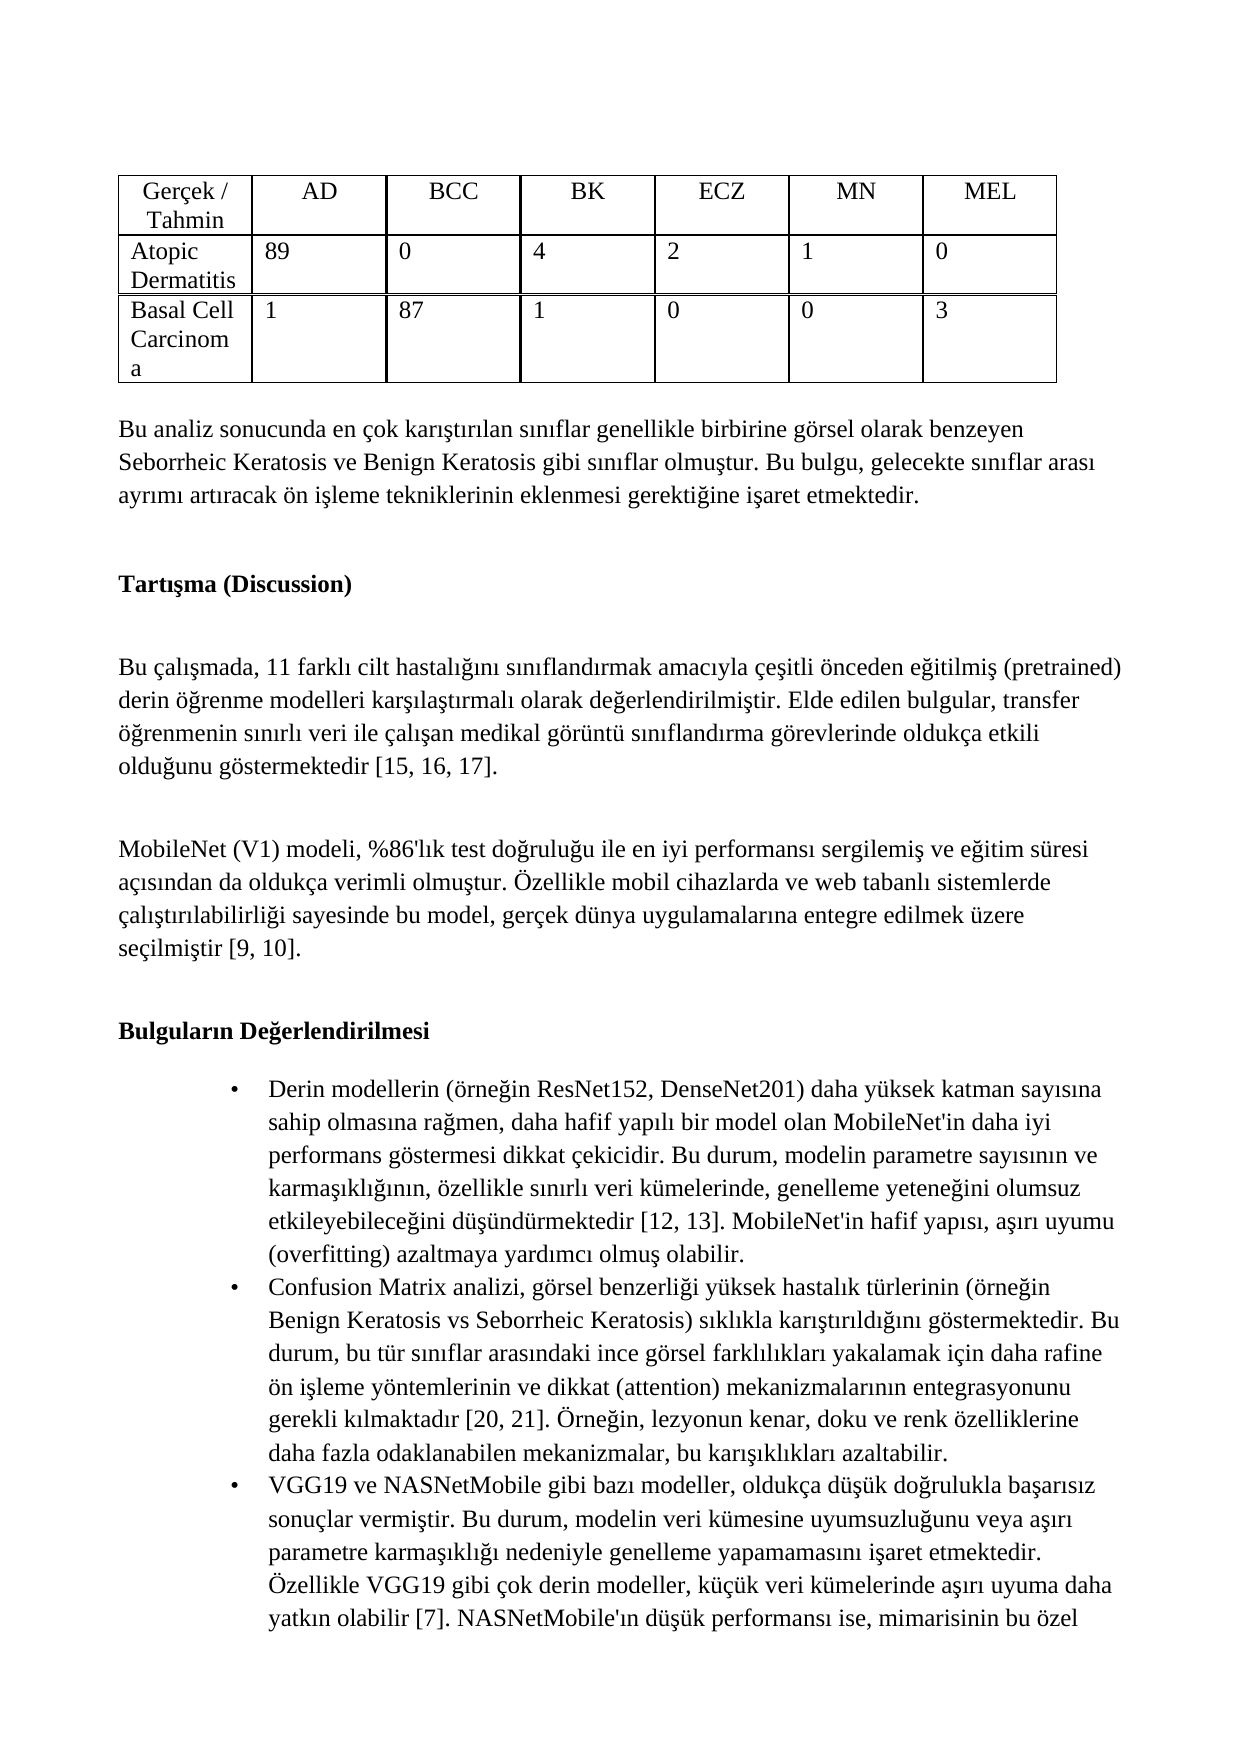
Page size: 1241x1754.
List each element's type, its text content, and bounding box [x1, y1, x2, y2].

text Bu analiz sonucunda en çok karıştırılan sınıflar genellikle birbirine görsel olarak benzeyen Seborrheic Keratosis ve Benign Keratosis gibi sınıflar olmuştur. Bu bulgu, gelecekte sınıflar arası ayrımı artıracak ön işleme tekniklerinin eklenmesi gerektiğine işaret etmektedir. [118, 414, 1122, 509]
table_cell 3 [924, 296, 1056, 382]
list Derin modellerin (örneğin ResNet152, DenseNet201) daha yüksek katman sayısına sahip olmasına rağmen, daha hafif yapılı bir model olan MobileNet'in daha iyi performans göstermesi dikkat çekicidir. Bu durum, modelin parametre sayısının ve karmaşıklığının, özellikle sınırlı veri kümelerinde, genelleme yeteneğini olumsuz etkileyebileceğini düşündürmektedir [12, 13]. MobileNet'in hafif yapısı, aşırı uyumu (overfitting) azaltmaya yardımcı olmuş olabilir. [231, 1074, 1122, 1268]
table_cell 89 [253, 236, 385, 293]
table_header BCC [388, 176, 519, 234]
text MobileNet (V1) modeli, %86'lık test doğruluğu ile en iyi performansı sergilemiş ve eğitim süresi açısından da oldukça verimli olmuştur. Özellikle mobil cihazlarda ve web tabanlı sistemlerde çalıştırılabilirliği sayesinde bu model, gerçek dünya uygulamalarına entegre edilmek üzere seçilmiştir [9, 10]. [118, 834, 1122, 962]
table_header Gerçek / Tahmin [119, 176, 251, 234]
table_cell Basal Cell Carcinoma [119, 296, 251, 382]
table_cell 2 [656, 236, 788, 293]
table_cell 1 [790, 236, 922, 293]
table_cell 0 [656, 296, 788, 382]
table_header AD [253, 176, 385, 234]
table_header MEL [924, 176, 1056, 234]
text Tartışma (Discussion) [118, 569, 1122, 598]
table_header MN [790, 176, 922, 234]
text Bulguların Değerlendirilmesi [118, 1016, 1122, 1045]
table_cell 0 [790, 296, 922, 382]
table_cell 0 [388, 236, 519, 293]
table_cell 4 [522, 236, 654, 293]
table_header ECZ [656, 176, 788, 234]
table_cell 1 [253, 296, 385, 382]
list Confusion Matrix analizi, görsel benzerliği yüksek hastalık türlerinin (örneğin Benign Keratosis vs Seborrheic Keratosis) sıklıkla karıştırıldığını göstermektedir. Bu durum, bu tür sınıflar arasındaki ince görsel farklılıkları yakalamak için daha rafine ön işleme yöntemlerinin ve dikkat (attention) mekanizmalarının entegrasyonunu gerekli kılmaktadır [20, 21]. Örneğin, lezyonun kenar, doku ve renk özelliklerine daha fazla odaklanabilen mekanizmalar, bu karışıklıkları azaltabilir. [231, 1272, 1122, 1466]
table_header BK [522, 176, 654, 234]
table_cell 1 [522, 296, 654, 382]
list VGG19 ve NASNetMobile gibi bazı modeller, oldukça düşük doğrulukla başarısız sonuçlar vermiştir. Bu durum, modelin veri kümesine uyumsuzluğunu veya aşırı parametre karmaşıklığı nedeniyle genelleme yapamamasını işaret etmektedir. Özellikle VGG19 gibi çok derin modeller, küçük veri kümelerinde aşırı uyuma daha yatkın olabilir [7]. NASNetMobile'ın düşük performansı ise, mimarisinin bu özel [231, 1471, 1122, 1631]
table_cell 0 [924, 236, 1056, 293]
text Bu çalışmada, 11 farklı cilt hastalığını sınıflandırmak amacıyla çeşitli önceden eğitilmiş (pretrained) derin öğrenme modelleri karşılaştırmalı olarak değerlendirilmiştir. Elde edilen bulgular, transfer öğrenmenin sınırlı veri ile çalışan medikal görüntü sınıflandırma görevlerinde oldukça etkili olduğunu göstermektedir [15, 16, 17]. [118, 652, 1122, 780]
table_cell Atopic Dermatitis [119, 236, 251, 293]
table_cell 87 [388, 296, 519, 382]
